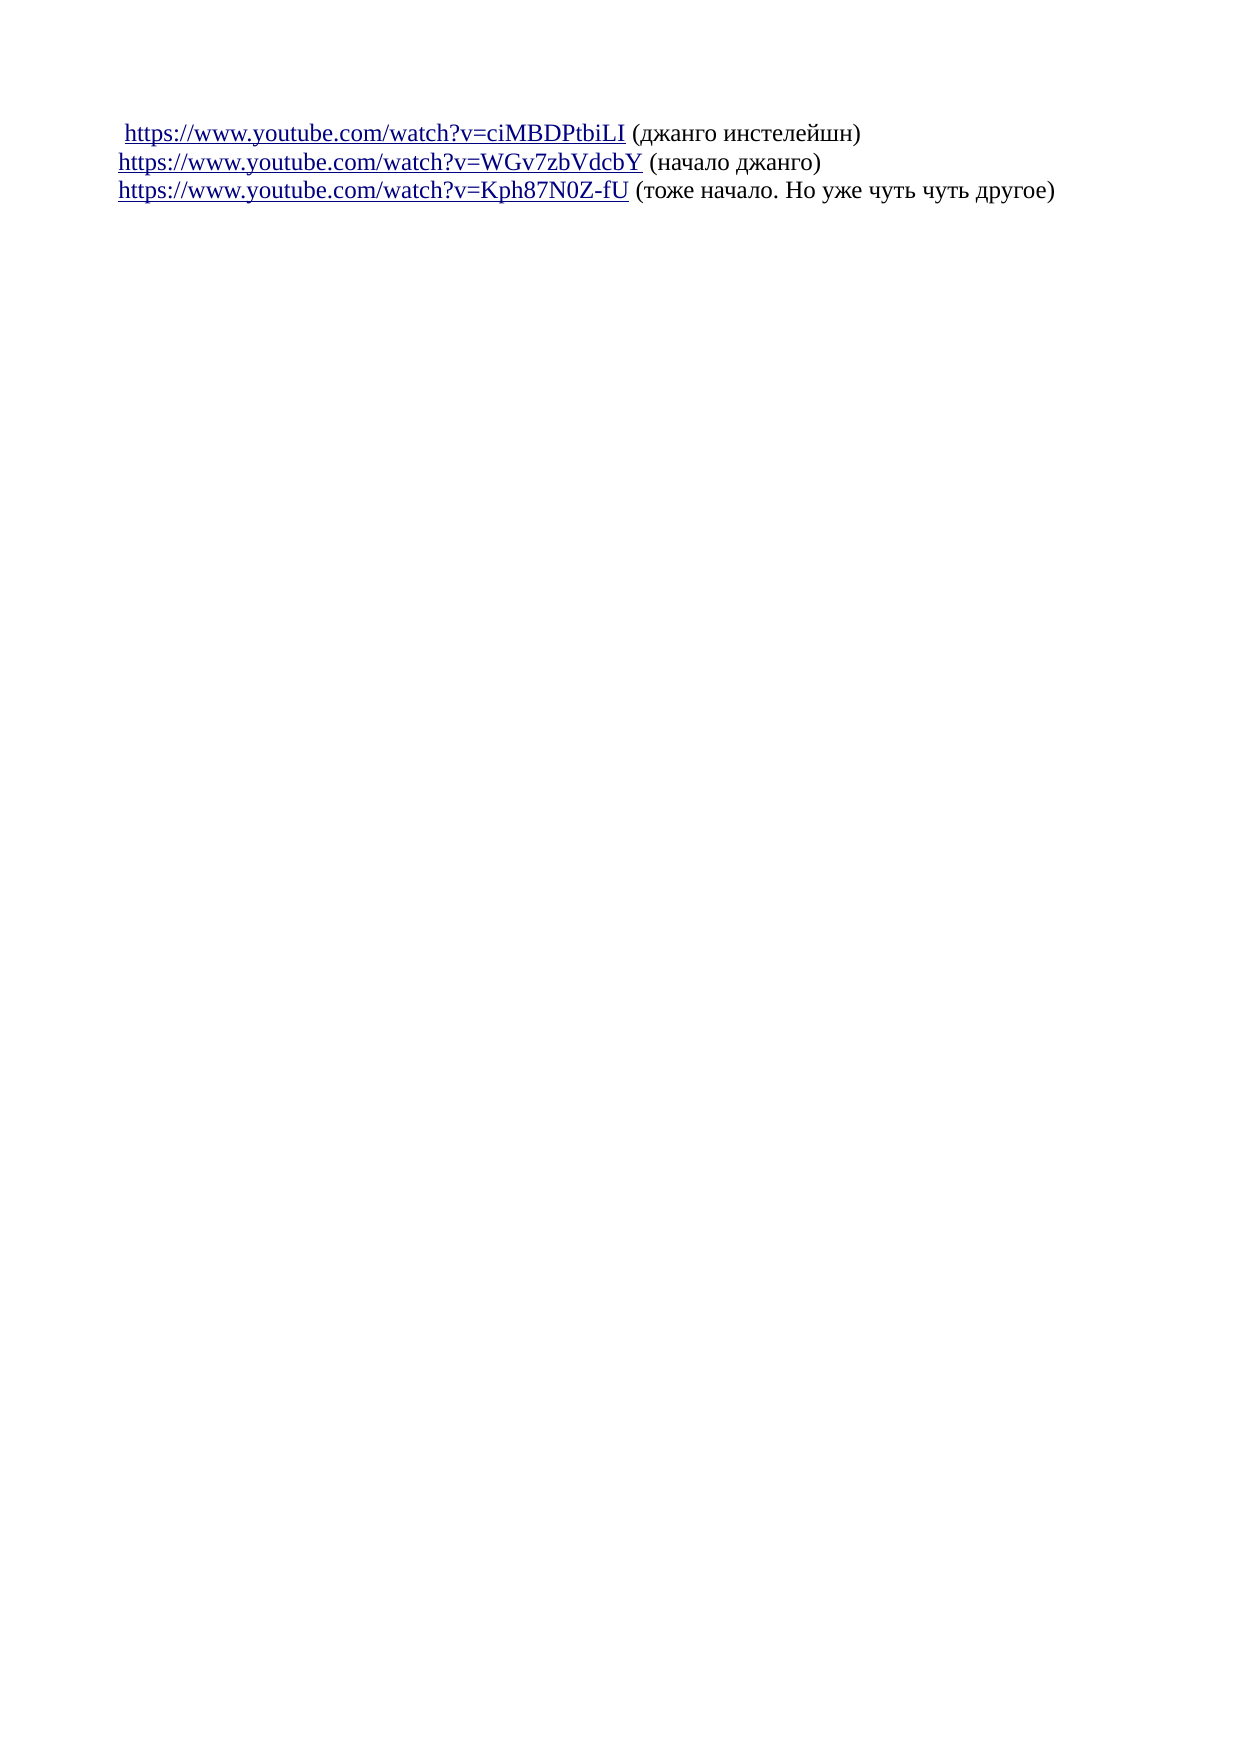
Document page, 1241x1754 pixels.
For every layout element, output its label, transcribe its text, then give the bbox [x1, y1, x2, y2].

text https://www.youtube.com/watch?v=ciMBDPtbiLI (джанго инстелейшн) [118, 118, 1122, 147]
text https://www.youtube.com/watch?v=Kph87N0Z-fU (тоже начало. Но уже чуть чуть другое) [118, 176, 1122, 204]
text https://www.youtube.com/watch?v=WGv7zbVdcbY (начало джанго) [118, 147, 1122, 176]
